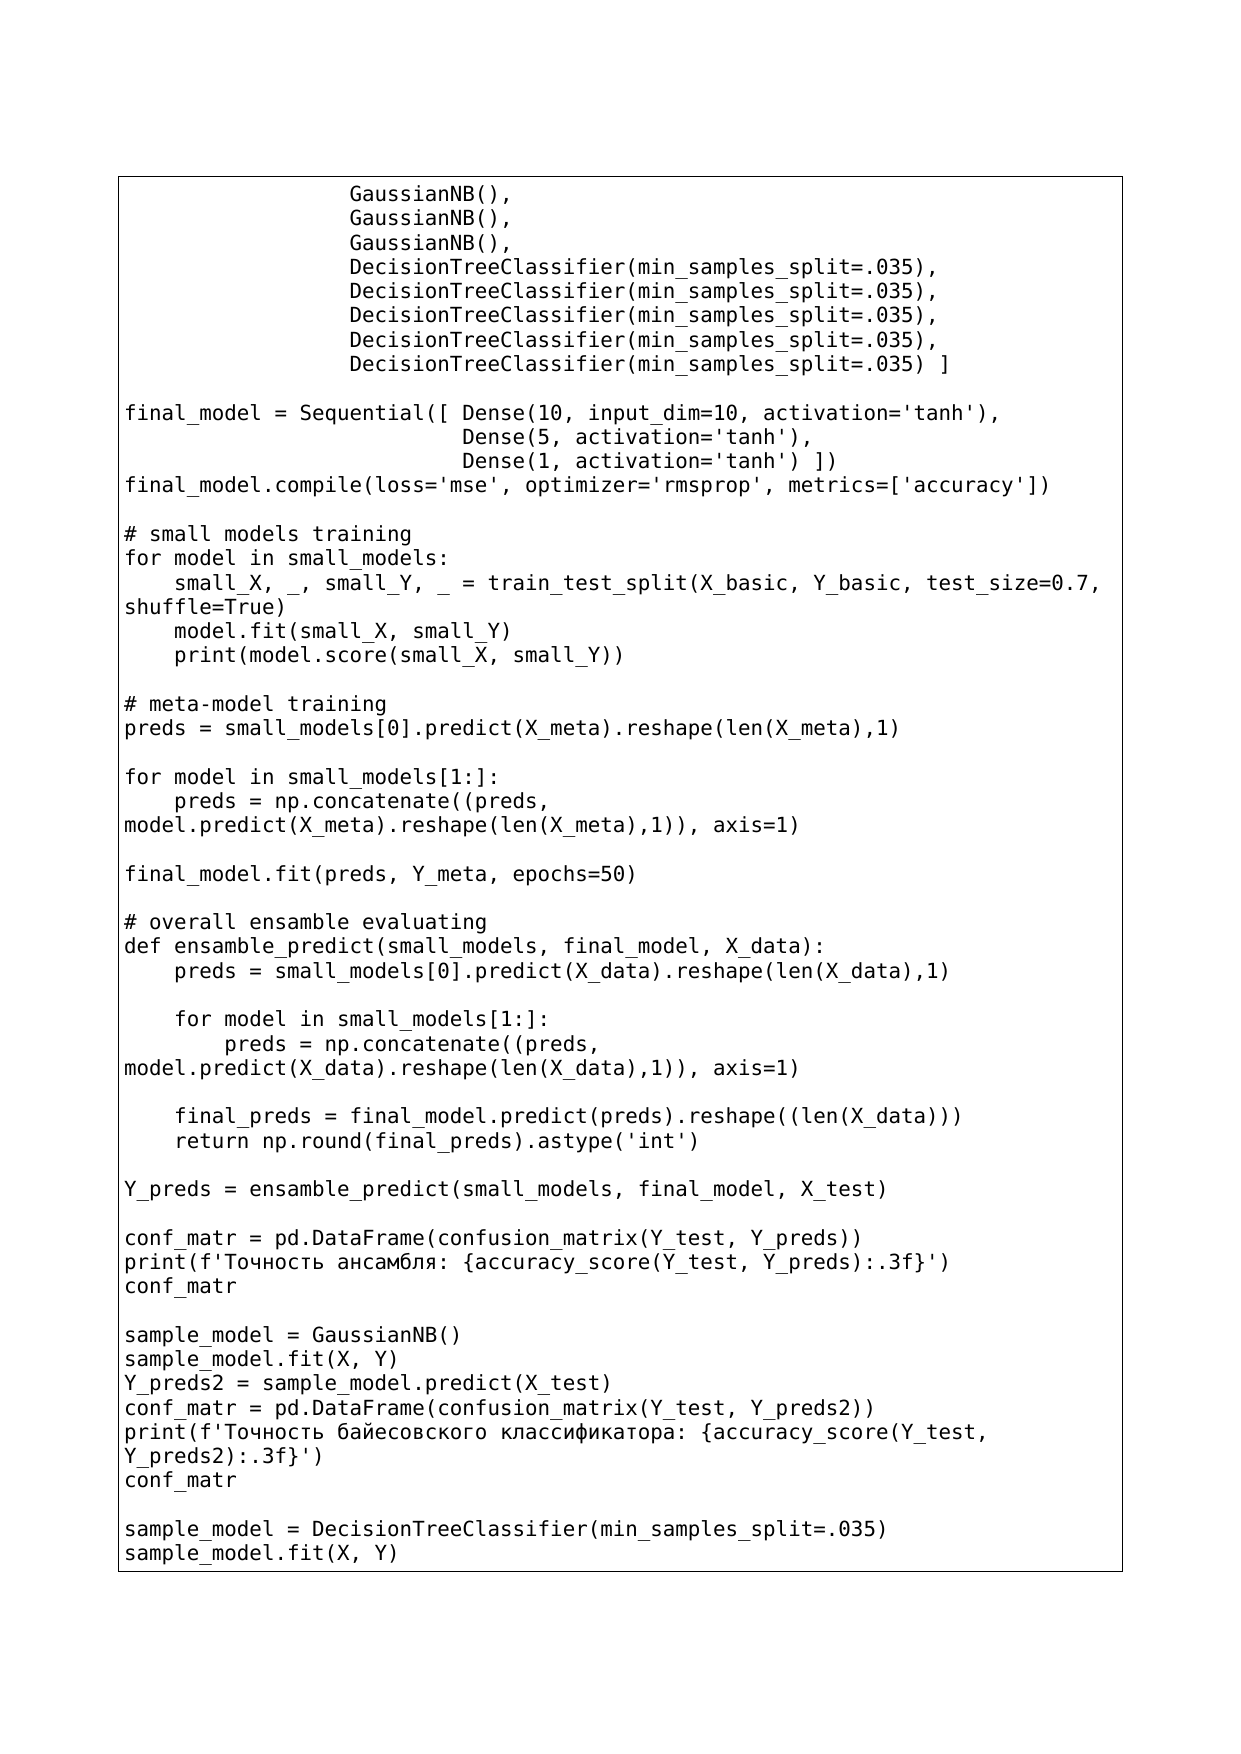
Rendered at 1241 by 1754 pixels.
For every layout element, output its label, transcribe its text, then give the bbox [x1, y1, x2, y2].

table_header GaussianNB(), GaussianNB(), GaussianNB(), DecisionTreeClassifier(min_samples_split=.035), DecisionTreeClassifier(min_samples_split=.035), DecisionTreeClassifier(min_samples_split=.035), DecisionTreeClassifier(min_samples_split=.035), DecisionTreeClassifier(min_samples_split=.035) ] final_model = Sequential([ Dense(10, input_dim=10, activation='tanh'), Dense(5, activation='tanh'), Dense(1, activation='tanh') ]) final_model.compile(loss='mse', optimizer='rmsprop', metrics=['accuracy']) # small models training for model in small_models: small_X, _, small_Y, _ = train_test_split(X_basic, Y_basic, test_size=0.7, shuffle=True) model.fit(small_X, small_Y) print(model.score(small_X, small_Y)) # meta-model training preds = small_models[0].predict(X_meta).reshape(len(X_meta),1) for model in small_models[1:]: preds = np.concatenate((preds, model.predict(X_meta).reshape(len(X_meta),1)), axis=1) final_model.fit(preds, Y_meta, epochs=50) # overall ensamble evaluating def ensamble_predict(small_models, final_model, X_data): preds = small_models[0].predict(X_data).reshape(len(X_data),1) for model in small_models[1:]: preds = np.concatenate((preds, model.predict(X_data).reshape(len(X_data),1)), axis=1) final_preds = final_model.predict(preds).reshape((len(X_data))) return np.round(final_preds).astype('int') Y_preds = ensamble_predict(small_models, final_model, X_test) conf_matr = pd.DataFrame(confusion_matrix(Y_test, Y_preds)) print(f'Точность ансамбля: {accuracy_score(Y_test, Y_preds):.3f}') conf_matr sample_model = GaussianNB() sample_model.fit(X, Y) Y_preds2 = sample_model.predict(X_test) conf_matr = pd.DataFrame(confusion_matrix(Y_test, Y_preds2)) print(f'Точность байесовского классификатора: {accuracy_score(Y_test, Y_preds2):.3f}') conf_matr sample_model = DecisionTreeClassifier(min_samples_split=.035) sample_model.fit(X, Y) [119, 177, 1122, 1571]
